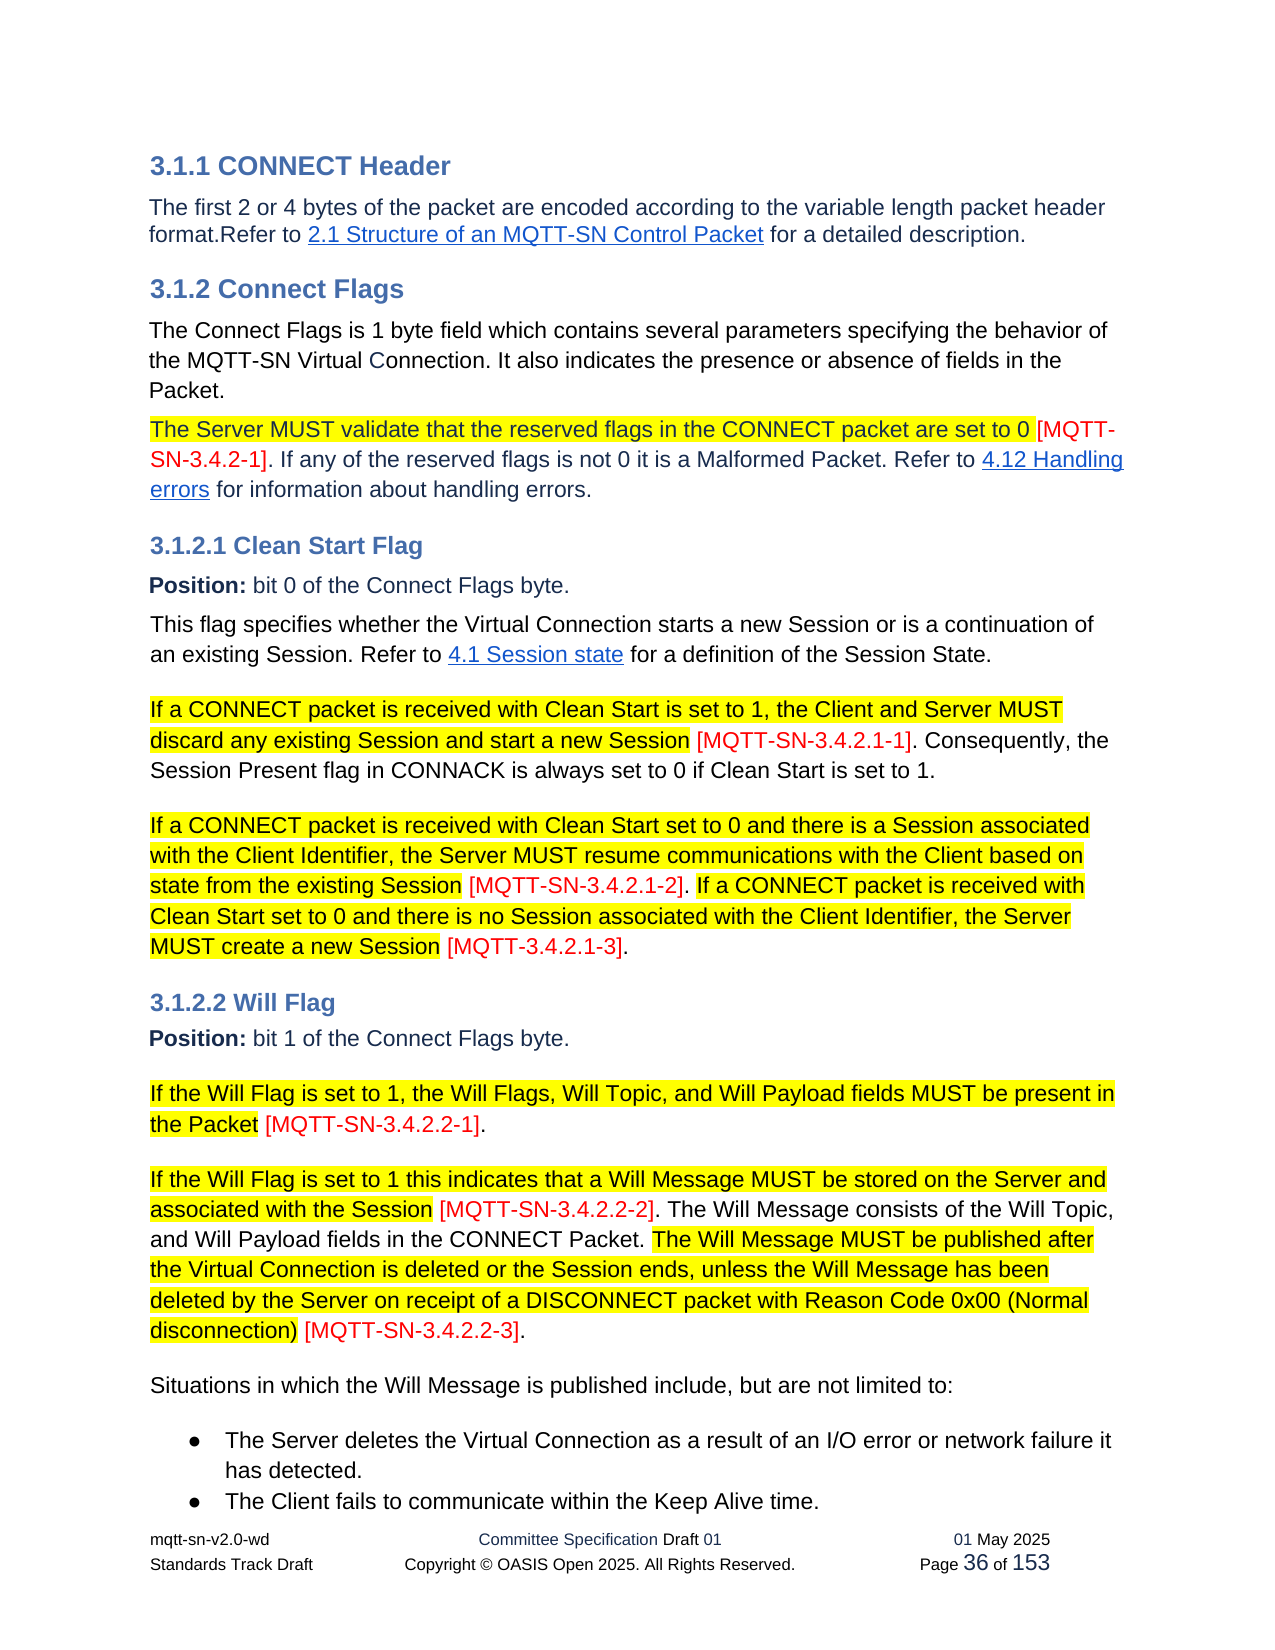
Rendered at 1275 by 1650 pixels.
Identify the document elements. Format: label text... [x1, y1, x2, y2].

text Position: bit 1 of the Connect Flags byte. [148, 1025, 1124, 1052]
text If the Will Flag is set to 1 this indicates that a Will Message MUST be stored on the Server and associated with the Session [MQTT-SN-3.4.2.2-2]. The Will Message consists of the Will Topic, and Will Payload fields in the CONNECT Packet. The Will Message MUST be published after the Virtual Connection is deleted or the Session ends, unless the Will Message has been deleted by the Server on receipt of a DISCONNECT packet with Reason Code 0x00 (Normal disconnection) [MQTT-SN-3.4.2.2-3]. [150, 1166, 1124, 1343]
text Situations in which the Will Message is published include, but are not limited to: [150, 1372, 1125, 1398]
list The Client fails to communicate within the Keep Alive time. [187, 1488, 1125, 1514]
text The first 2 or 4 bytes of the packet are encoded according to the variable length packet header format.Refer to 2.1 Structure of an MQTT-SN Control Packet for a detailed description. [148, 194, 1124, 247]
subtitle 3.1.2 Connect Flags [150, 273, 1124, 304]
text If a CONNECT packet is received with Clean Start is set to 1, the Client and Server MUST discard any existing Session and start a new Session [MQTT-SN-3.4.2.1-1]. Consequently, the Session Present flag in CONNACK is always set to 0 if Clean Start is set to 1. [150, 696, 1125, 783]
text If the Will Flag is set to 1, the Will Flags, Will Topic, and Will Payload fields MUST be present in the Packet [MQTT-SN-3.4.2.2-1]. [150, 1080, 1125, 1137]
text This flag specifies whether the Virtual Connection starts a new Session or is a continuation of an existing Session. Refer to 4.1 Session state for a definition of the Session State. [150, 611, 1125, 668]
text errors for information about handling errors. [150, 470, 1124, 502]
subtitle 3.1.2.1 Clean Start Flag [150, 531, 1124, 560]
text Position: bit 0 of the Connect Flags byte. [148, 572, 1124, 599]
text The Server MUST validate that the reserved flags in the CONNECT packet are set to 0 [MQTT-SN-3.4.2-1]. If any of the reserved flags is not 0 it is a Malformed Packet. Refer to 4.12 Handling [150, 416, 1124, 469]
subtitle 3.1.2.2 Will Flag [150, 988, 1124, 1017]
list The Server deletes the Virtual Connection as a result of an I/O error or network failure it has detected. [187, 1427, 1125, 1484]
subtitle 3.1.1 CONNECT Header [150, 150, 1124, 181]
text If a CONNECT packet is received with Clean Start set to 0 and there is a Session associated with the Client Identifier, the Server MUST resume communications with the Client based on state from the existing Session [MQTT-SN-3.4.2.1-2]. If a CONNECT packet is received with Clean Start set to 0 and there is no Session associated with the Client Identifier, the Server MUST create a new Session [MQTT-3.4.2.1-3]. [150, 812, 1125, 959]
text The Connect Flags is 1 byte field which contains several parameters specifying the behavior of the MQTT-SN Virtual Connection. It also indicates the presence or absence of fields in the Packet. [148, 317, 1124, 403]
